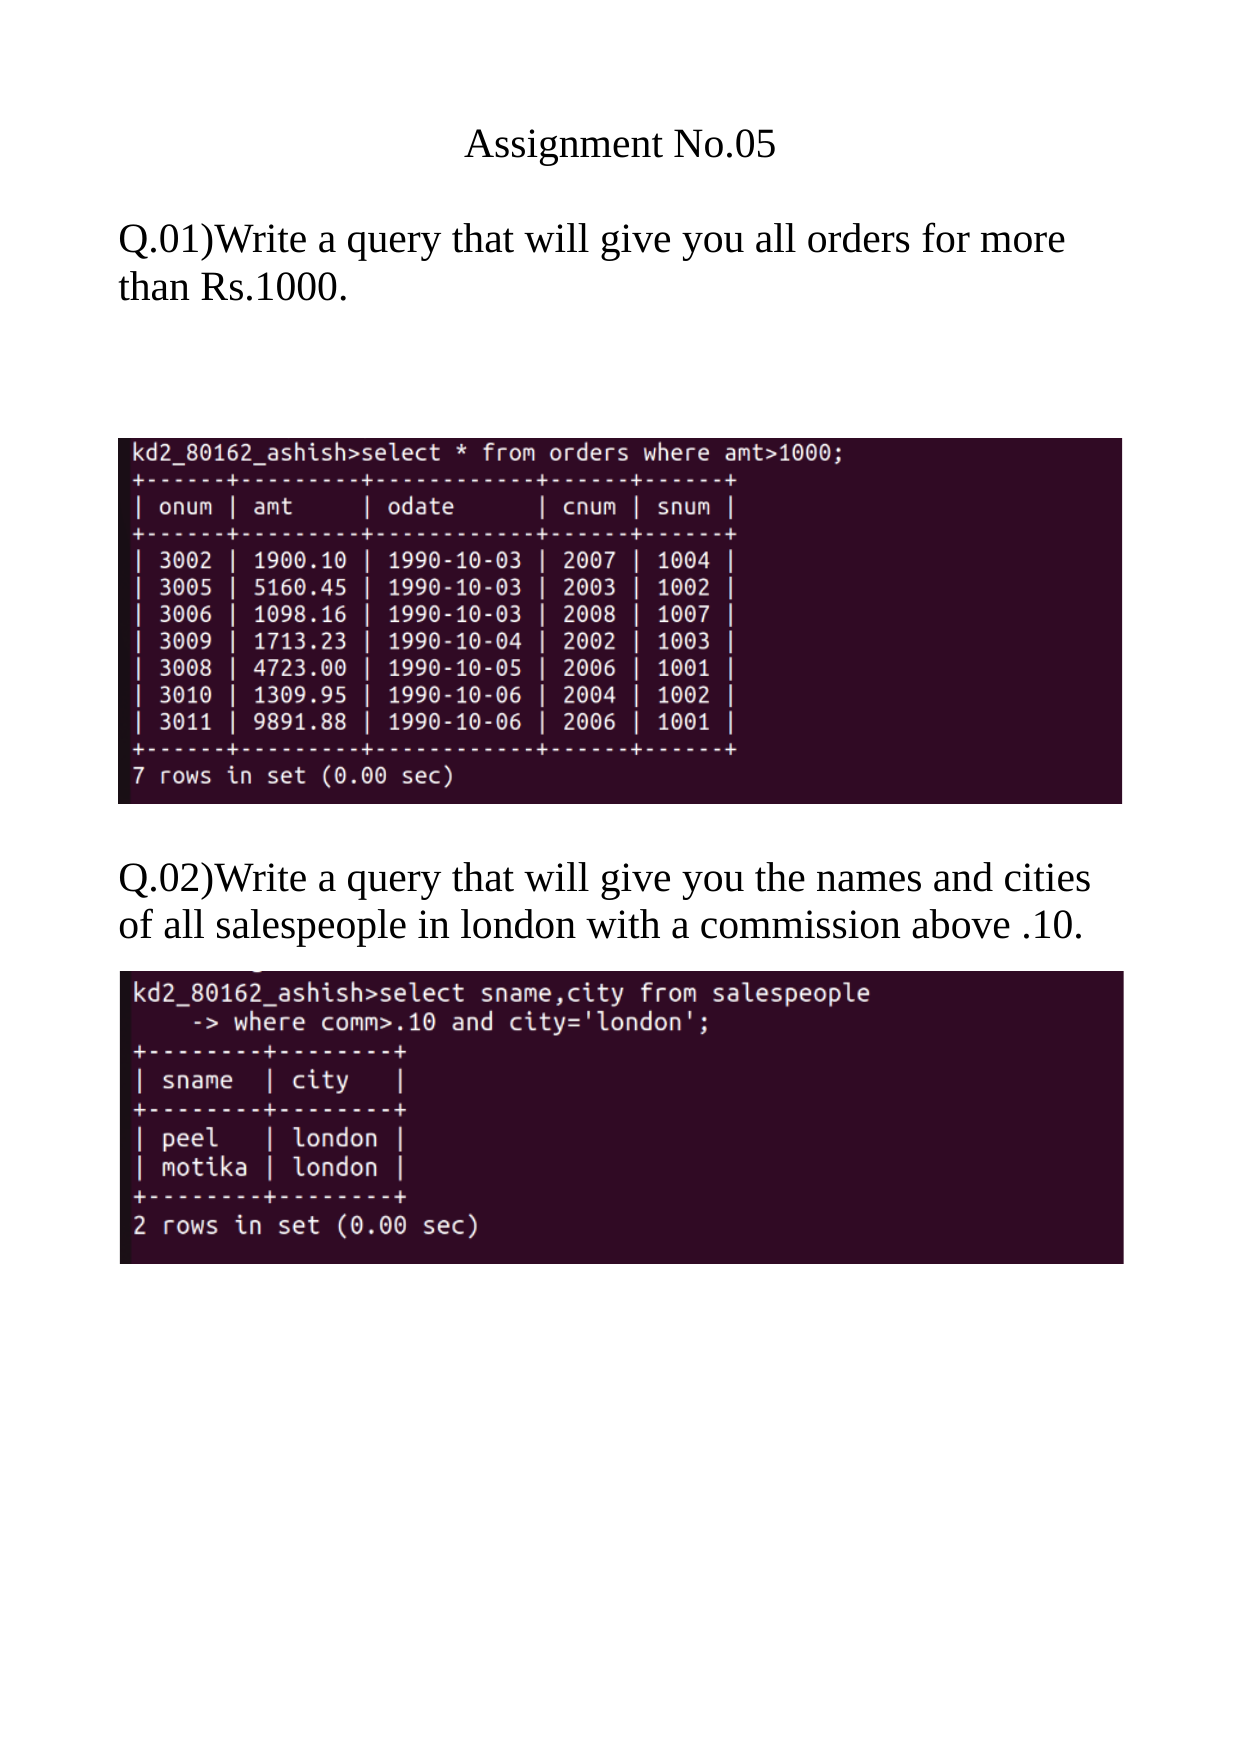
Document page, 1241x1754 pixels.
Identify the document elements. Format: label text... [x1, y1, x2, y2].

picture [119, 971, 1124, 1264]
picture [118, 438, 1123, 804]
text Q.01)Write a query that will give you all orders for more than Rs.1000. [118, 214, 1122, 310]
text Assignment No.05 [118, 118, 1122, 166]
text Q.02)Write a query that will give you the names and cities of all salespeople in london with a commission above .10. [118, 852, 1122, 948]
